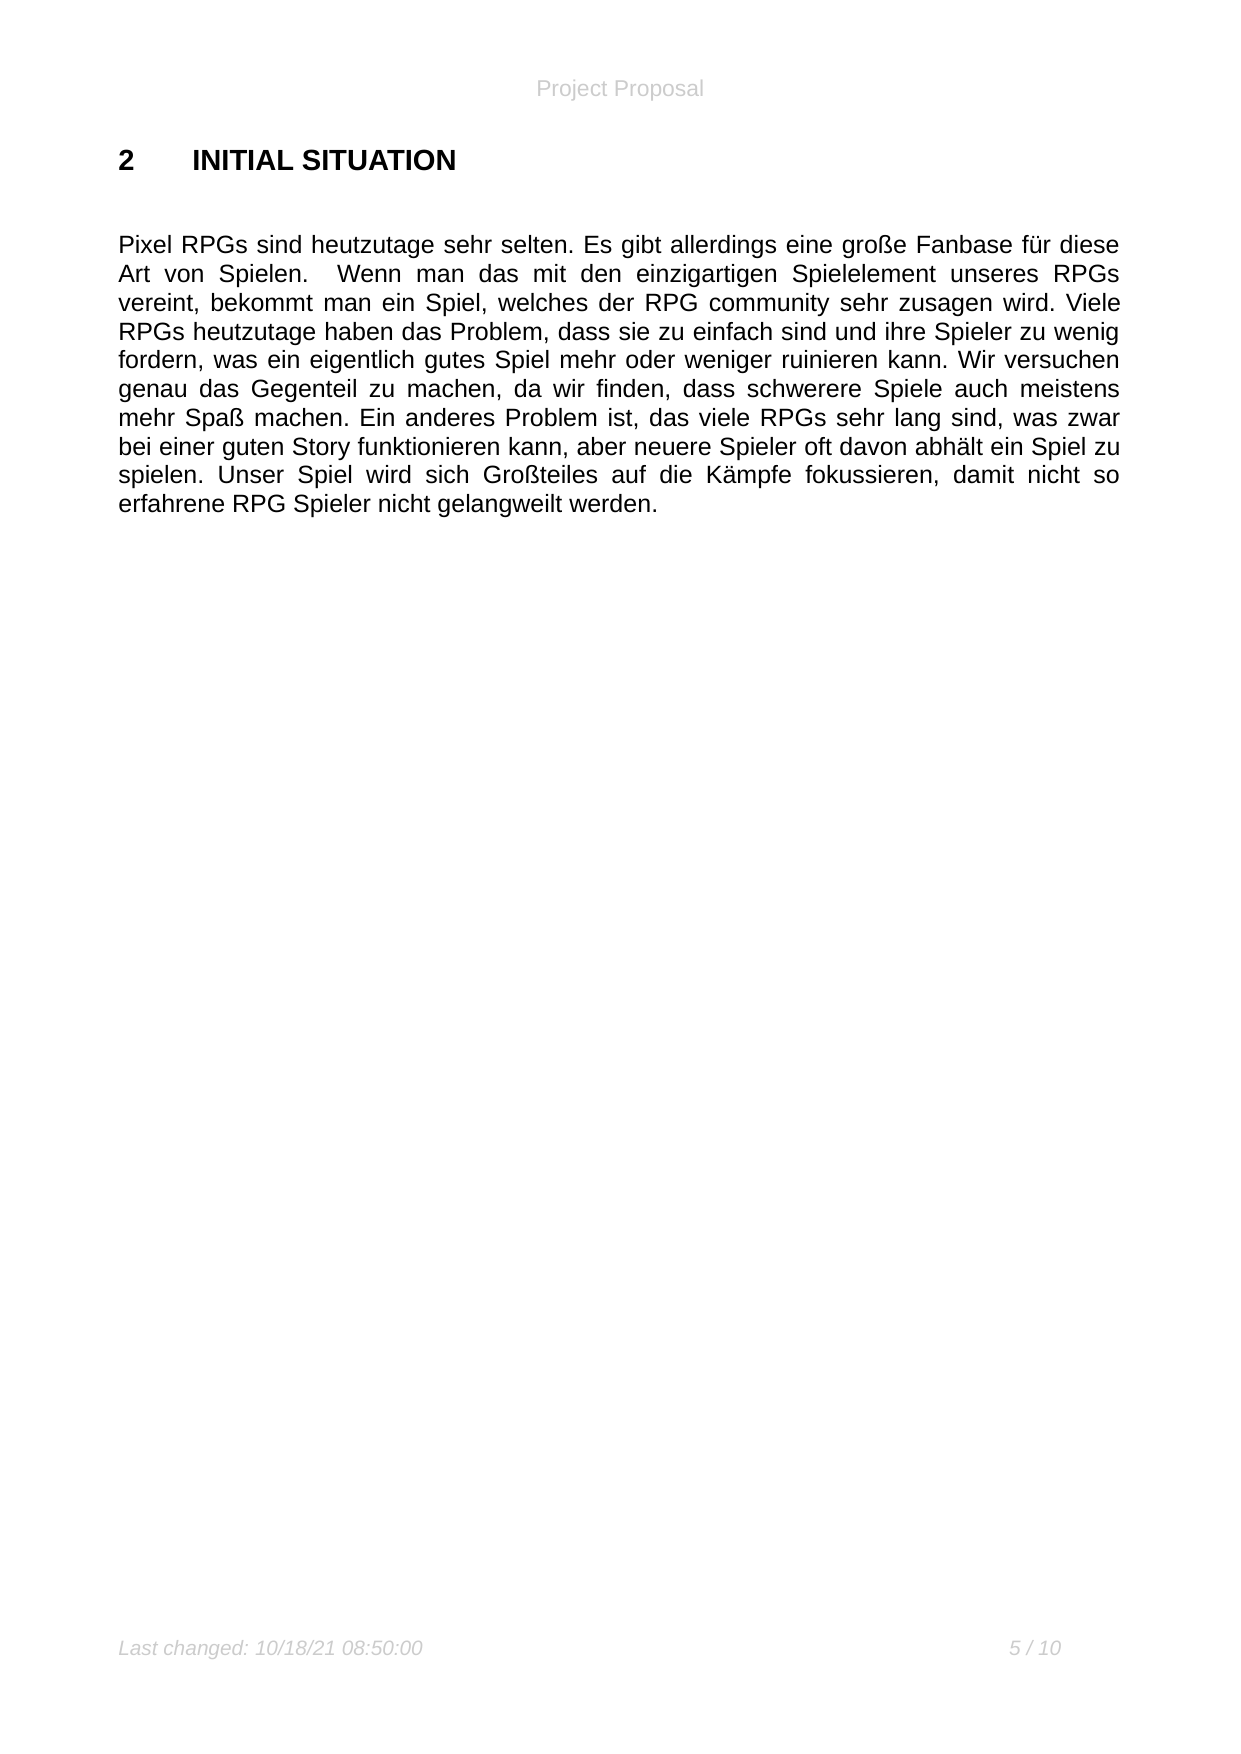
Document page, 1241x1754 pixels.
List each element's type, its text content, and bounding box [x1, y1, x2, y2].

text Pixel RPGs sind heutzutage sehr selten. Es gibt allerdings eine große Fanbase für diese Art von Spielen. Wenn man das mit den einzigartigen Spielelement unseres RPGs vereint, bekommt man ein Spiel, welches der RPG community sehr zusagen wird. Viele RPGs heutzutage haben das Problem, dass sie zu einfach sind und ihre Spieler zu wenig fordern, was ein eigentlich gutes Spiel mehr oder weniger ruinieren kann. Wir versuchen genau das Gegenteil zu machen, da wir finden, dass schwerere Spiele auch meistens mehr Spaß machen. Ein anderes Problem ist, das viele RPGs sehr lang sind, was zwar bei einer guten Story funktionieren kann, aber neuere Spieler oft davon abhält ein Spiel zu spielen. Unser Spiel wird sich Großteiles auf die Kämpfe fokussieren, damit nicht so erfahrene RPG Spieler nicht gelangweilt werden. [118, 230, 1122, 518]
subtitle Initial Situation [118, 143, 1122, 177]
